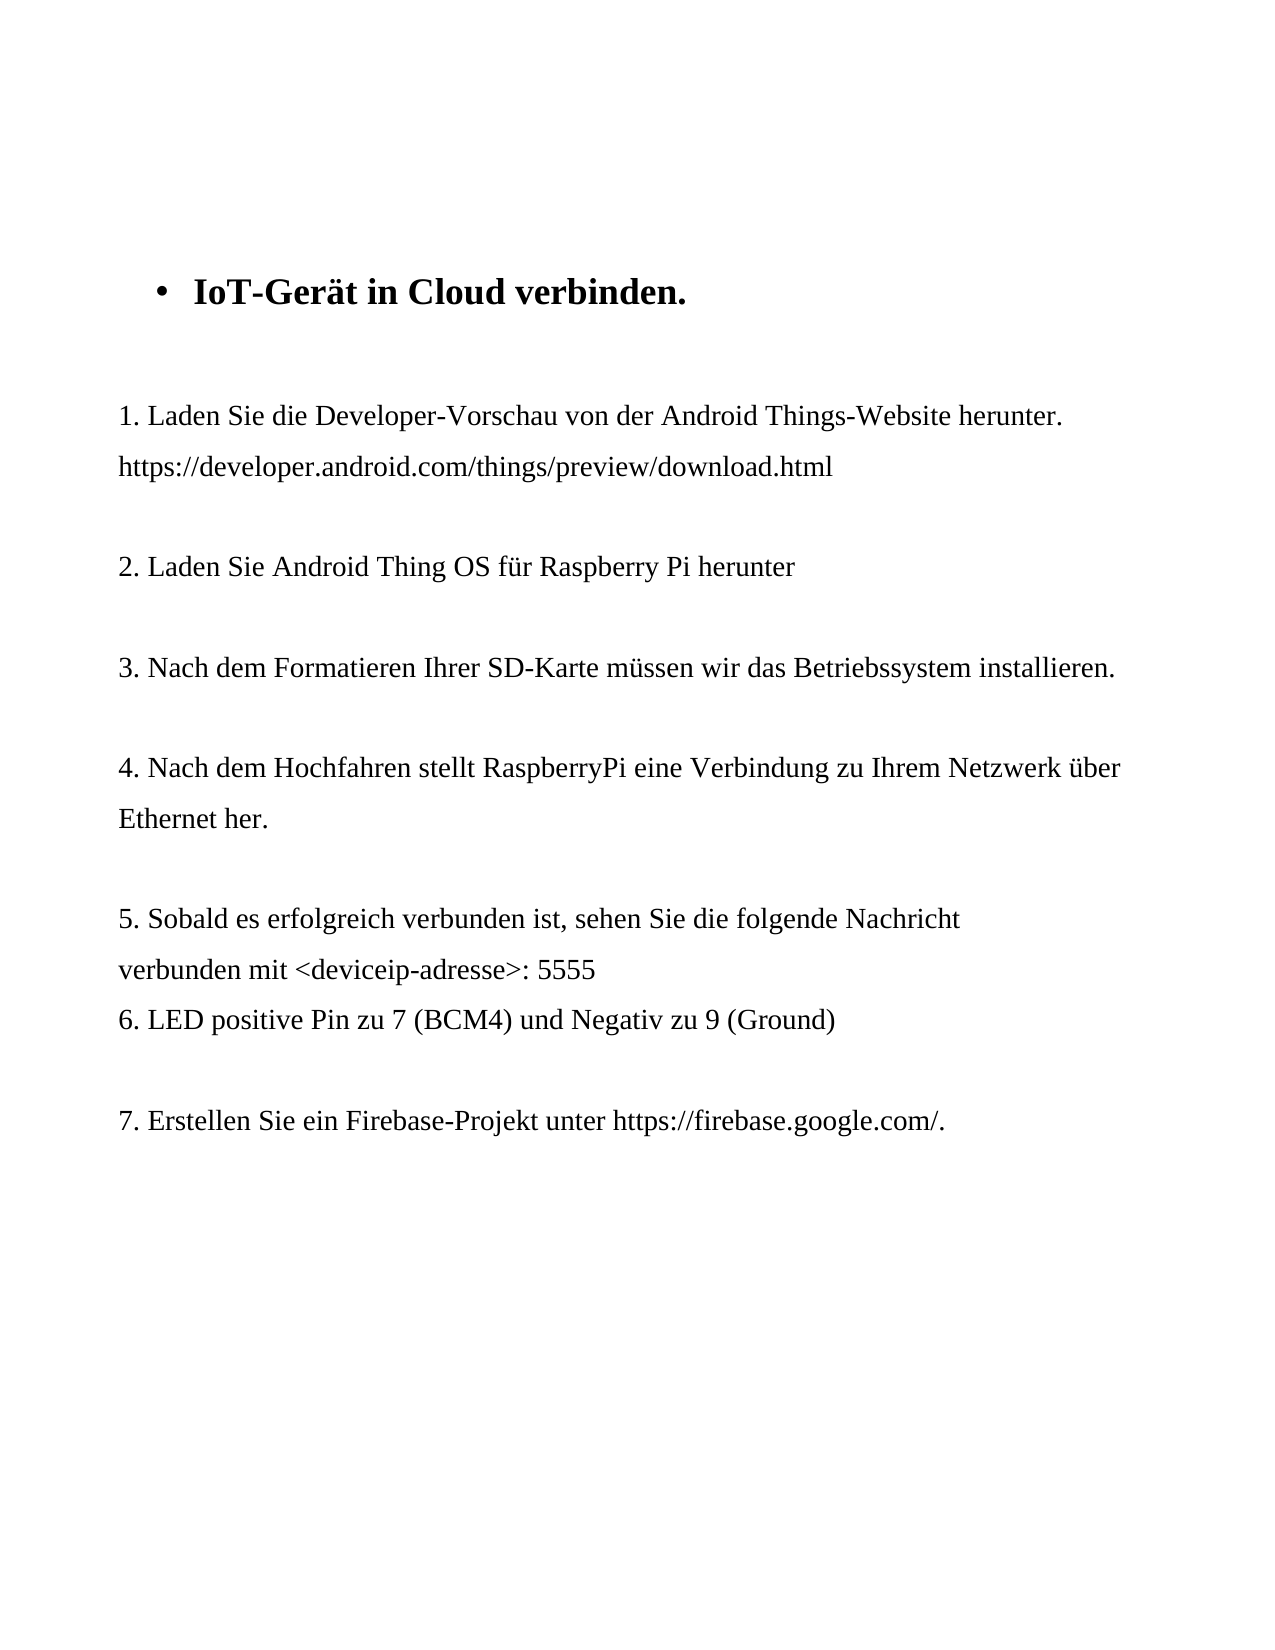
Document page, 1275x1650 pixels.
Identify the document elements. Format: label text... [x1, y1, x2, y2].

text 1. Laden Sie die Developer-Vorschau von der Android Things-Website herunter. https://developer.android.com/things/preview/download.html 2. Laden Sie Android Thing OS für Raspberry Pi herunter 3. Nach dem Formatieren Ihrer SD-Karte müssen wir das Betriebssystem installieren. 4. Nach dem Hochfahren stellt RaspberryPi eine Verbindung zu Ihrem Netzwerk über Ethernet her. 5. Sobald es erfolgreich verbunden ist, sehen Sie die folgende Nachricht verbunden mit <deviceip-adresse>: 5555 [118, 398, 1157, 985]
list IoT-Gerät in Cloud verbinden. [156, 269, 1157, 312]
text 6. LED positive Pin zu 7 (BCM4) und Negativ zu 9 (Ground) 7. Erstellen Sie ein Firebase-Projekt unter https://firebase.google.com/. [118, 1002, 1157, 1136]
